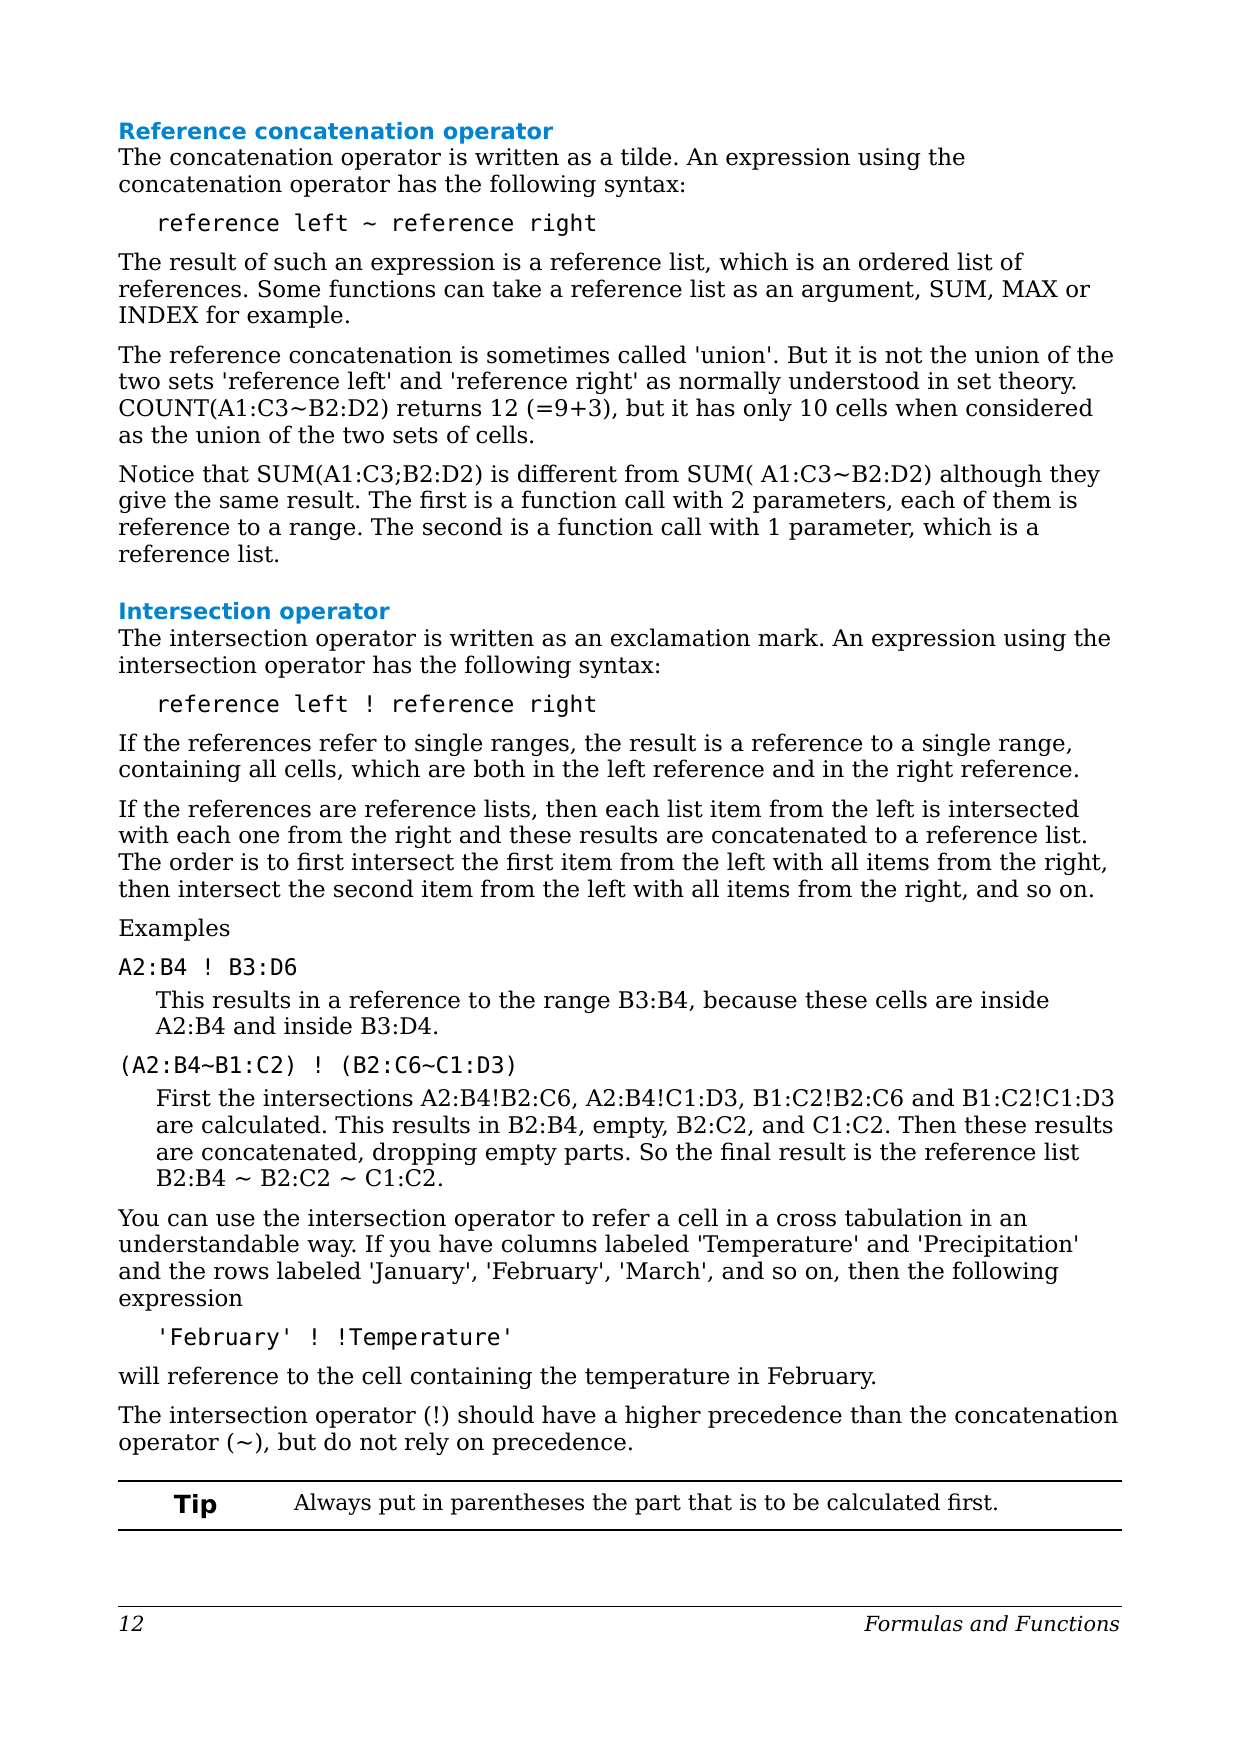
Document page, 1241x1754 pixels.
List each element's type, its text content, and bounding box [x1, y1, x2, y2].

text First the intersections A2:B4!B2:C6, A2:B4!C1:D3, B1:C2!B2:C6 and B1:C2!C1:D3 are calculated. This results in B2:B4, empty, B2:C2, and C1:C2. Then these results are concatenated, dropping empty parts. So the final result is the reference list B2:B4 ~ B2:C2 ~ C1:C2. [156, 1086, 1122, 1192]
text If the references are reference lists, then each list item from the left is intersected with each one from the right and these results are concatenated to a reference list. The order is to first intersect the first item from the left with all items from the right, then intersect the second item from the left with all items from the right, and so on. [118, 796, 1122, 902]
text The intersection operator is written as an exclamation mark. An expression using the intersection operator has the following syntax: [118, 625, 1122, 678]
text Notice that SUM(A1:C3;B2:D2) is different from SUM( A1:C3~B2:D2) although they give the same result. The first is a function call with 2 parameters, each of them is reference to a range. The second is a function call with 1 parameter, which is a reference list. [118, 461, 1122, 568]
text will reference to the cell containing the temperature in February. [118, 1363, 1122, 1389]
text You can use the intersection operator to refer a cell in a cross tabulation in an understandable way. If you have columns labeled 'Temperature' and 'Precipitation' and the rows labeled 'January', 'February', 'March', and so on, then the following expression [118, 1205, 1122, 1311]
text If the references refer to single ranges, the result is a reference to a single range, containing all cells, which are both in the left reference and in the right reference. [118, 730, 1122, 783]
text This results in a reference to the range B3:B4, because these cells are inside A2:B4 and inside B3:D4. [156, 987, 1122, 1040]
subtitle Reference concatenation operator [118, 118, 1122, 144]
text A2:B4 ! B3:D6 [118, 954, 1122, 981]
table_header Always put in parentheses the part that is to be calculated first. [273, 1482, 1122, 1529]
text (A2:B4~B1:C2) ! (B2:C6~C1:D3) [118, 1053, 1122, 1079]
text reference left ~ reference right [156, 210, 1122, 237]
text The reference concatenation is sometimes called 'union'. But it is not the union of the two sets 'reference left' and 'reference right' as normally understood in set theory. COUNT(A1:C3~B2:D2) returns 12 (=9+3), but it has only 10 cells when considered as the union of the two sets of cells. [118, 342, 1122, 448]
text The result of such an expression is a reference list, which is an ordered list of references. Some functions can take a reference list as an argument, SUM, MAX or INDEX for example. [118, 249, 1122, 329]
text reference left ! reference right [156, 691, 1122, 718]
text 'February' ! !Temperature' [156, 1324, 1122, 1351]
text Examples [118, 915, 1122, 942]
table_header Tip [118, 1482, 273, 1529]
text The concatenation operator is written as a tilde. An expression using the concatenation operator has the following syntax: [118, 144, 1122, 198]
text The intersection operator (!) should have a higher precedence than the concatenation operator (~), but do not rely on precedence. [118, 1402, 1122, 1455]
subtitle Intersection operator [118, 599, 1122, 625]
